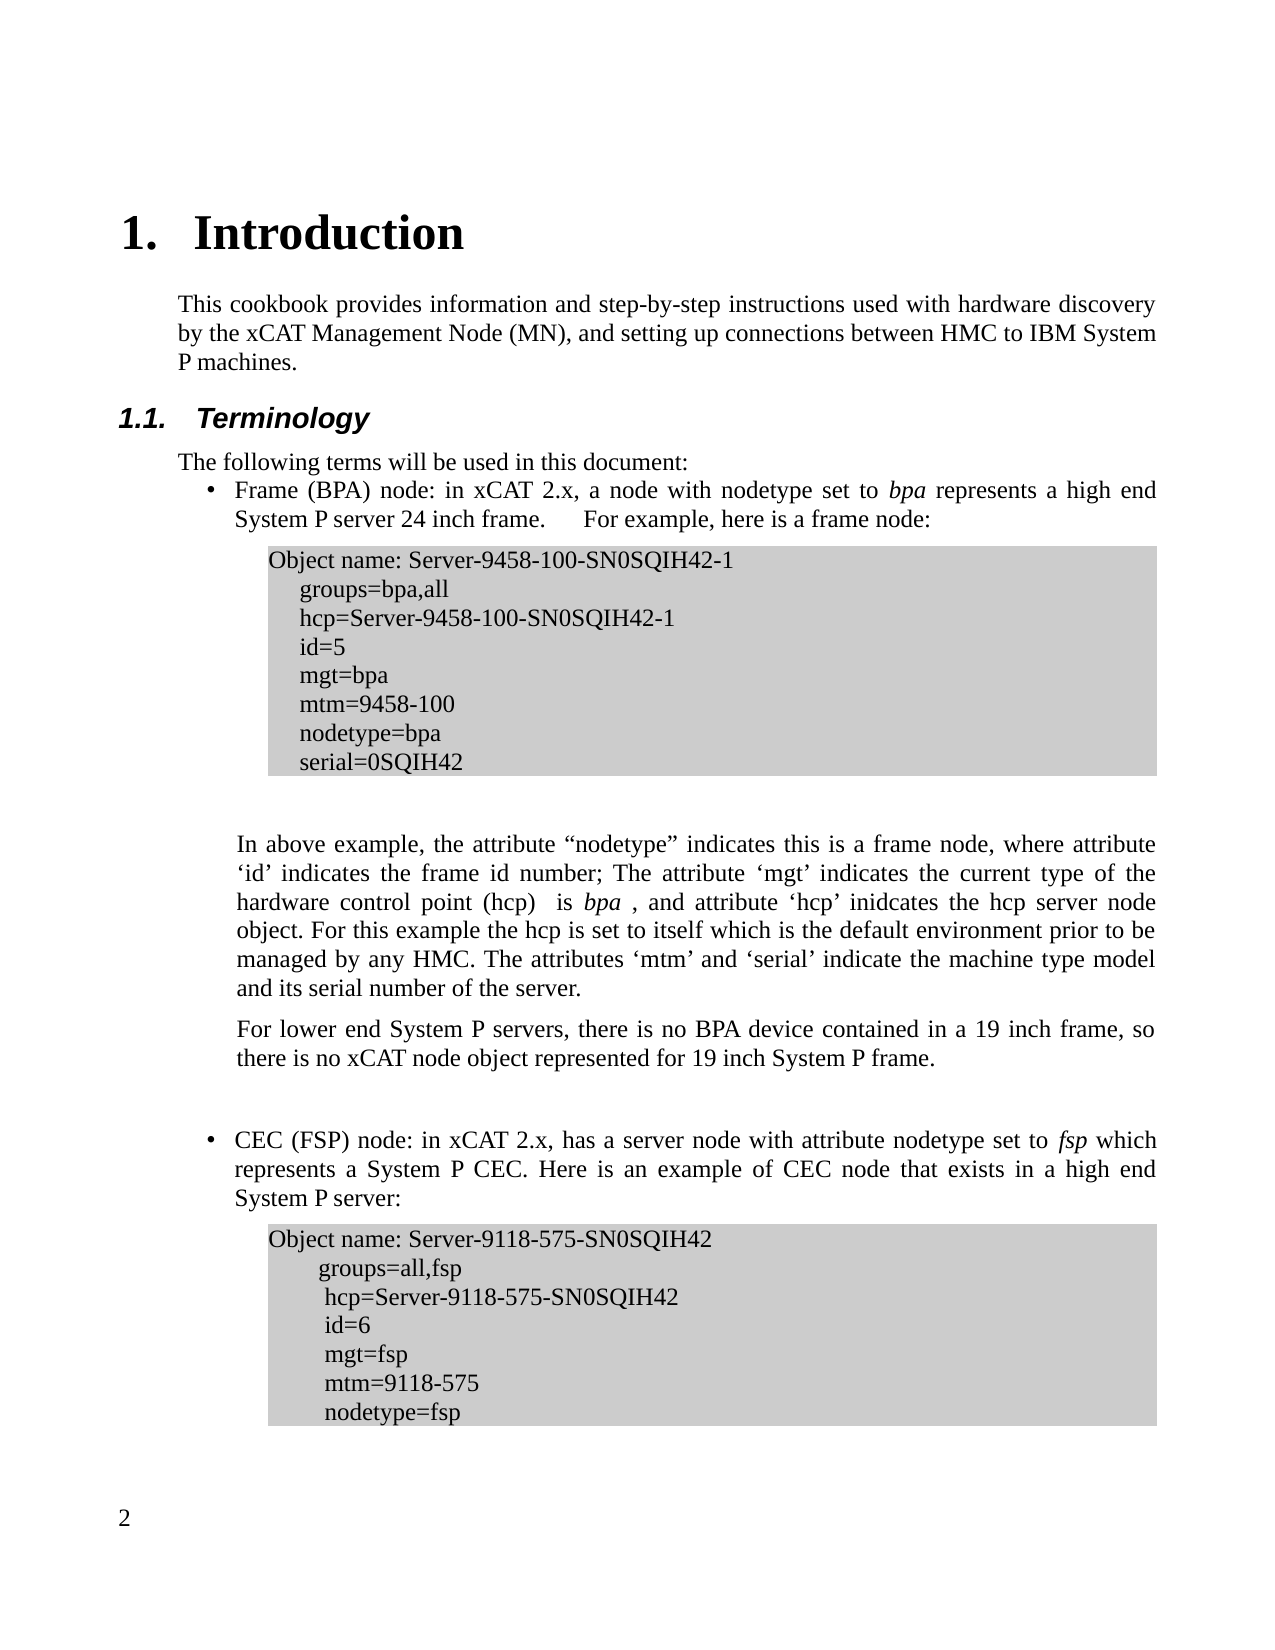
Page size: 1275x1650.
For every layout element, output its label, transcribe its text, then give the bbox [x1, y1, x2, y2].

subtitle Introduction [119, 203, 1157, 260]
text For lower end System P servers, there is no BPA device contained in a 19 inch frame, so there is no xCAT node object represented for 19 inch System P frame. [236, 1014, 1157, 1072]
subtitle Terminology [118, 401, 1157, 434]
text Object name: Server-9458-100-SN0SQIH42-1 groups=bpa,all hcp=Server-9458-100-SN0SQIH42-1 id=5 mgt=bpa mtm=9458-100 nodetype=bpa serial=0SQIH42 [268, 546, 1157, 776]
text Object name: Server-9118-575-SN0SQIH42 groups=all,fsp hcp=Server-9118-575-SN0SQIH42 id=6 mgt=fsp mtm=9118-575 nodetype=fsp [268, 1224, 1157, 1426]
list Frame (BPA) node: in xCAT 2.x, a node with nodetype set to bpa represents a high end System P server 24 inch frame. For example, here is a frame node: [207, 476, 1157, 533]
list CEC (FSP) node: in xCAT 2.x, has a server node with attribute nodetype set to fsp which represents a System P CEC. Here is an example of CEC node that exists in a high end System P server: [207, 1126, 1157, 1212]
text The following terms will be used in this document: [178, 447, 1157, 476]
text In above example, the attribute “nodetype” indicates this is a frame node, where attribute ‘id’ indicates the frame id number; The attribute ‘mgt’ indicates the current type of the hardware control point (hcp) is bpa , and attribute ‘hcp’ inidcates the hcp server node object. For this example the hcp is set to itself which is the default environment prior to be managed by any HMC. The attributes ‘mtm’ and ‘serial’ indicate the machine type model and its serial number of the server. [236, 829, 1157, 1002]
text This cookbook provides information and step-by-step instructions used with hardware discovery by the xCAT Management Node (MN), and setting up connections between HMC to IBM System P machines. [178, 289, 1157, 376]
